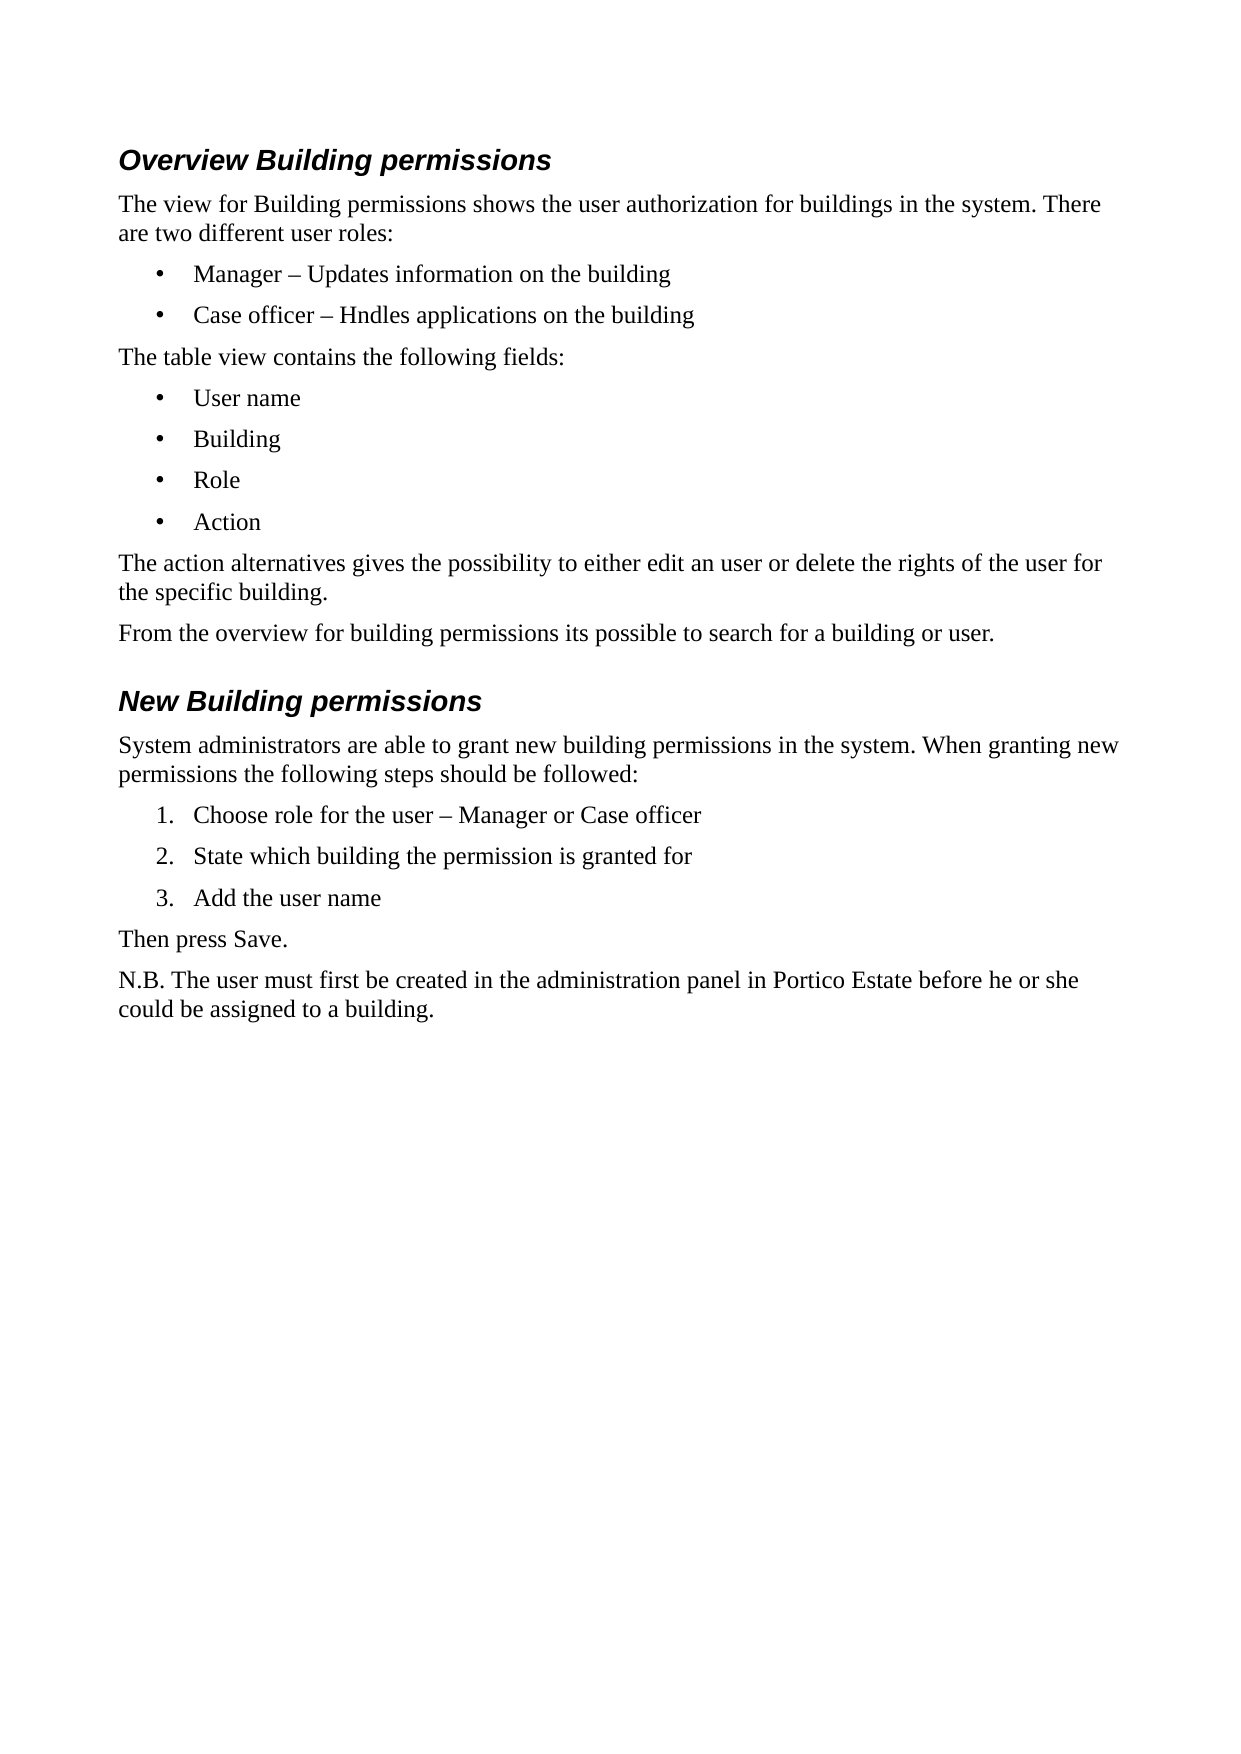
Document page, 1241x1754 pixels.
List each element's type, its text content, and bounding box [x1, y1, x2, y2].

text The action alternatives gives the possibility to either edit an user or delete the rights of the user for the specific building. [118, 548, 1122, 605]
list User name [156, 383, 1122, 412]
list Manager – Updates information on the building [156, 259, 1122, 288]
text The view for Building permissions shows the user authorization for buildings in the system. There are two different user roles: [118, 189, 1122, 247]
text From the overview for building permissions its possible to search for a building or user. [118, 618, 1122, 647]
text Then press Save. [118, 924, 1122, 953]
list Choose role for the user – Manager or Case officer [156, 800, 1122, 829]
list State which building the permission is granted for [156, 841, 1122, 870]
text The table view contains the following fields: [118, 342, 1122, 370]
subtitle New Building permissions [118, 684, 1122, 718]
list Building [156, 424, 1122, 453]
list Add the user name [156, 883, 1122, 911]
text System administrators are able to grant new building permissions in the system. When granting new permissions the following steps should be followed: [118, 730, 1122, 788]
list Role [156, 465, 1122, 494]
text N.B. The user must first be created in the administration panel in Portico Estate before he or she could be assigned to a building. [118, 965, 1122, 1023]
subtitle Overview Building permissions [118, 143, 1122, 177]
list Case officer – Hndles applications on the building [156, 300, 1122, 329]
list Action [156, 507, 1122, 535]
